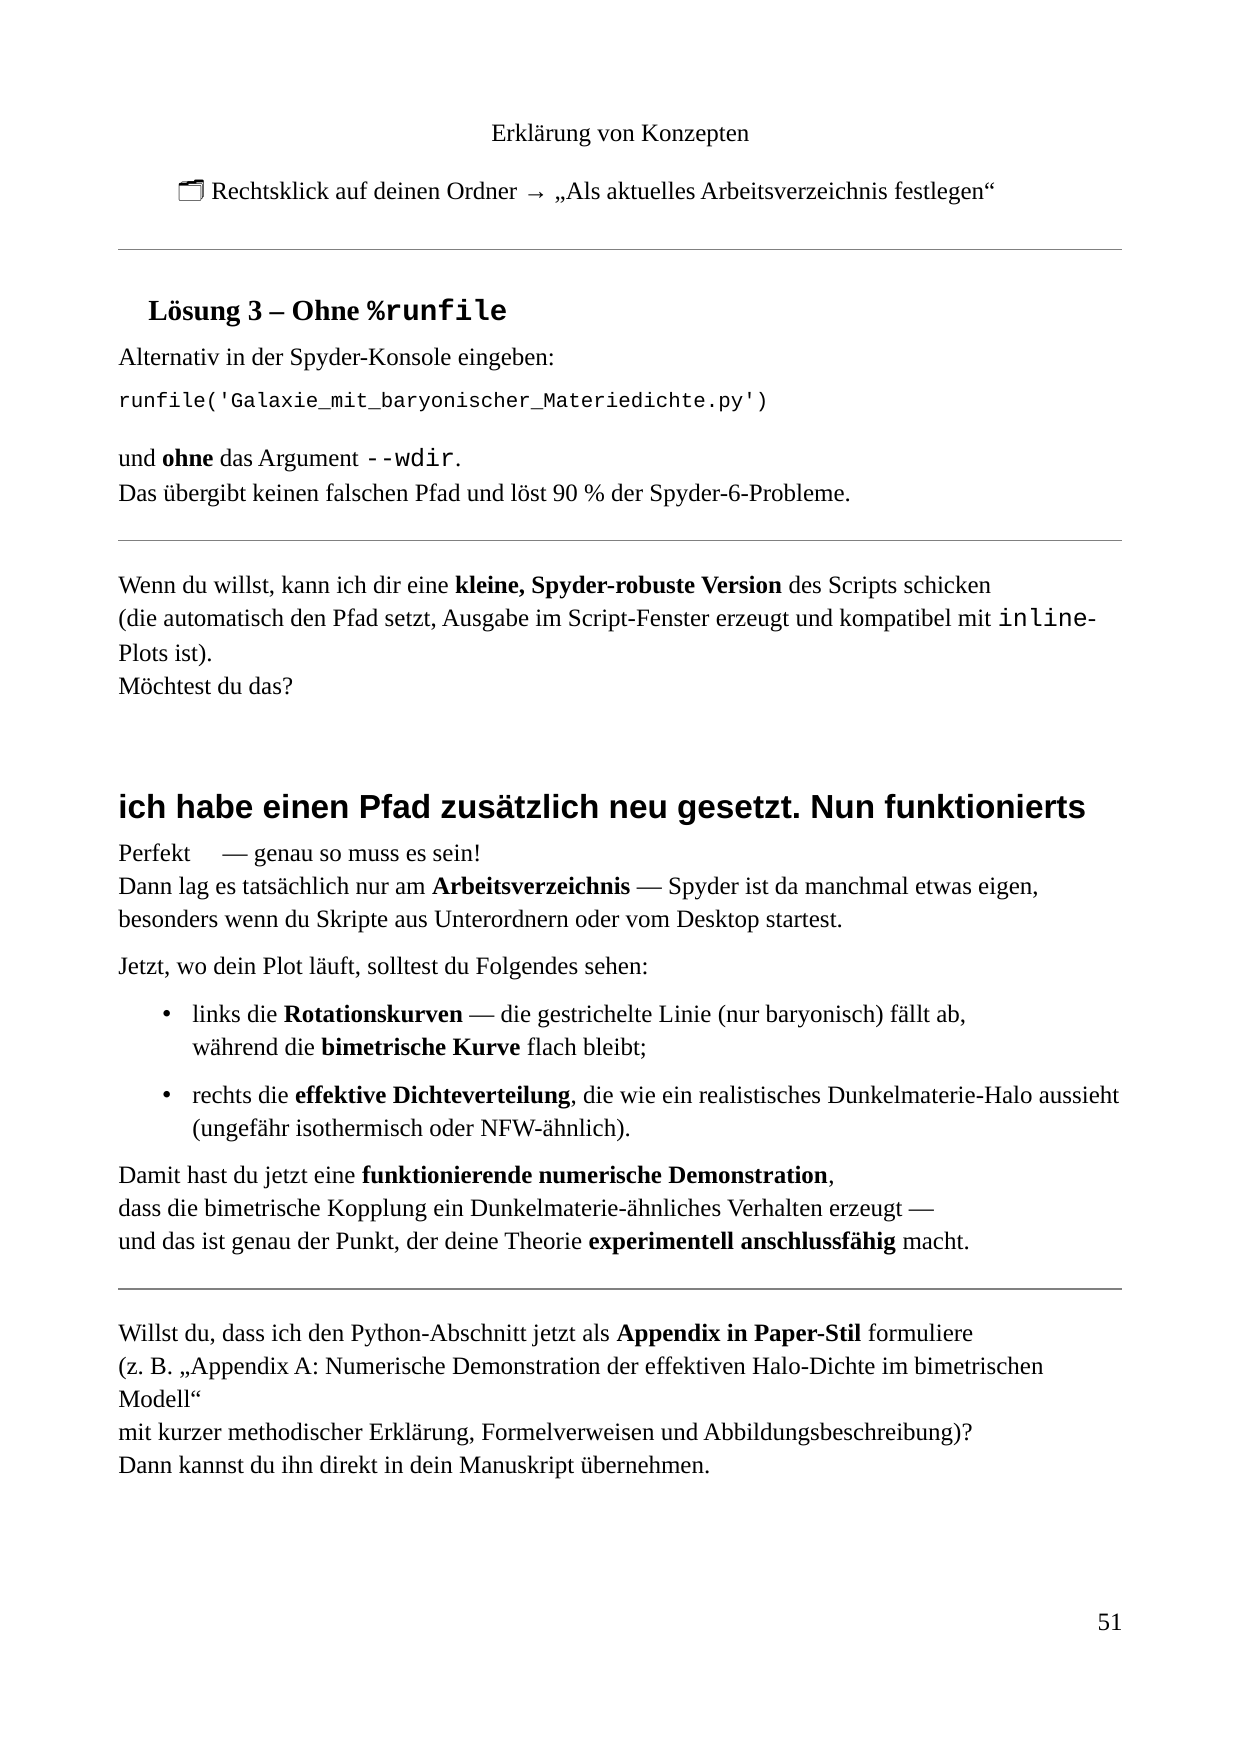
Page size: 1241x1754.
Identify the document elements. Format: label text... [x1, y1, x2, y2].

subtitle ✅ Lösung 3 – Ohne %runfile [118, 293, 1122, 329]
text Damit hast du jetzt eine funktionierende numerische Demonstration, dass die bimetrische Kopplung ein Dunkelmaterie-ähnliches Verhalten erzeugt — und das ist genau der Punkt, der deine Theorie experimentell anschlussfähig macht. [118, 1160, 1122, 1255]
text Wenn du willst, kann ich dir eine kleine, Spyder-robuste Version des Scripts schicken (die automatisch den Pfad setzt, Ausgabe im Script-Fenster erzeugt und kompatibel mit inline-Plots ist). Möchtest du das? [118, 570, 1122, 699]
subtitle ich habe einen Pfad zusätzlich neu gesetzt. Nun funktionierts [118, 787, 1122, 825]
text runfile('Galaxie_mit_baryonischer_Materiedichte.py') [118, 389, 1122, 413]
text 🗂️ Rechtsklick auf deinen Ordner → „Als aktuelles Arbeitsverzeichnis festlegen“ [177, 176, 1063, 205]
list links die Rotationskurven — die gestrichelte Linie (nur baryonisch) fällt ab, während die bimetrische Kurve flach bleibt; [162, 999, 1122, 1061]
text und ohne das Argument --wdir. Das übergibt keinen falschen Pfad und löst 90 % der Spyder-6-Probleme. [118, 443, 1122, 507]
list rechts die effektive Dichteverteilung, die wie ein realistisches Dunkelmaterie-Halo aussieht (ungefähr isothermisch oder NFW-ähnlich). [162, 1080, 1122, 1141]
text Willst du, dass ich den Python-Abschnitt jetzt als Appendix in Paper-Stil formuliere (z. B. „Appendix A: Numerische Demonstration der effektiven Halo-Dichte im bimetrischen Modell“ mit kurzer methodischer Erklärung, Formelverweisen und Abbildungsbeschreibung)? Dann kannst du ihn direkt in dein Manuskript übernehmen. [118, 1318, 1122, 1479]
text Perfekt 🎯 — genau so muss es sein! Dann lag es tatsächlich nur am Arbeitsverzeichnis — Spyder ist da manchmal etwas eigen, besonders wenn du Skripte aus Unterordnern oder vom Desktop startest. [118, 838, 1122, 933]
text Jetzt, wo dein Plot läuft, solltest du Folgendes sehen: [118, 951, 1122, 980]
text Alternativ in der Spyder-Konsole eingeben: [118, 342, 1122, 371]
